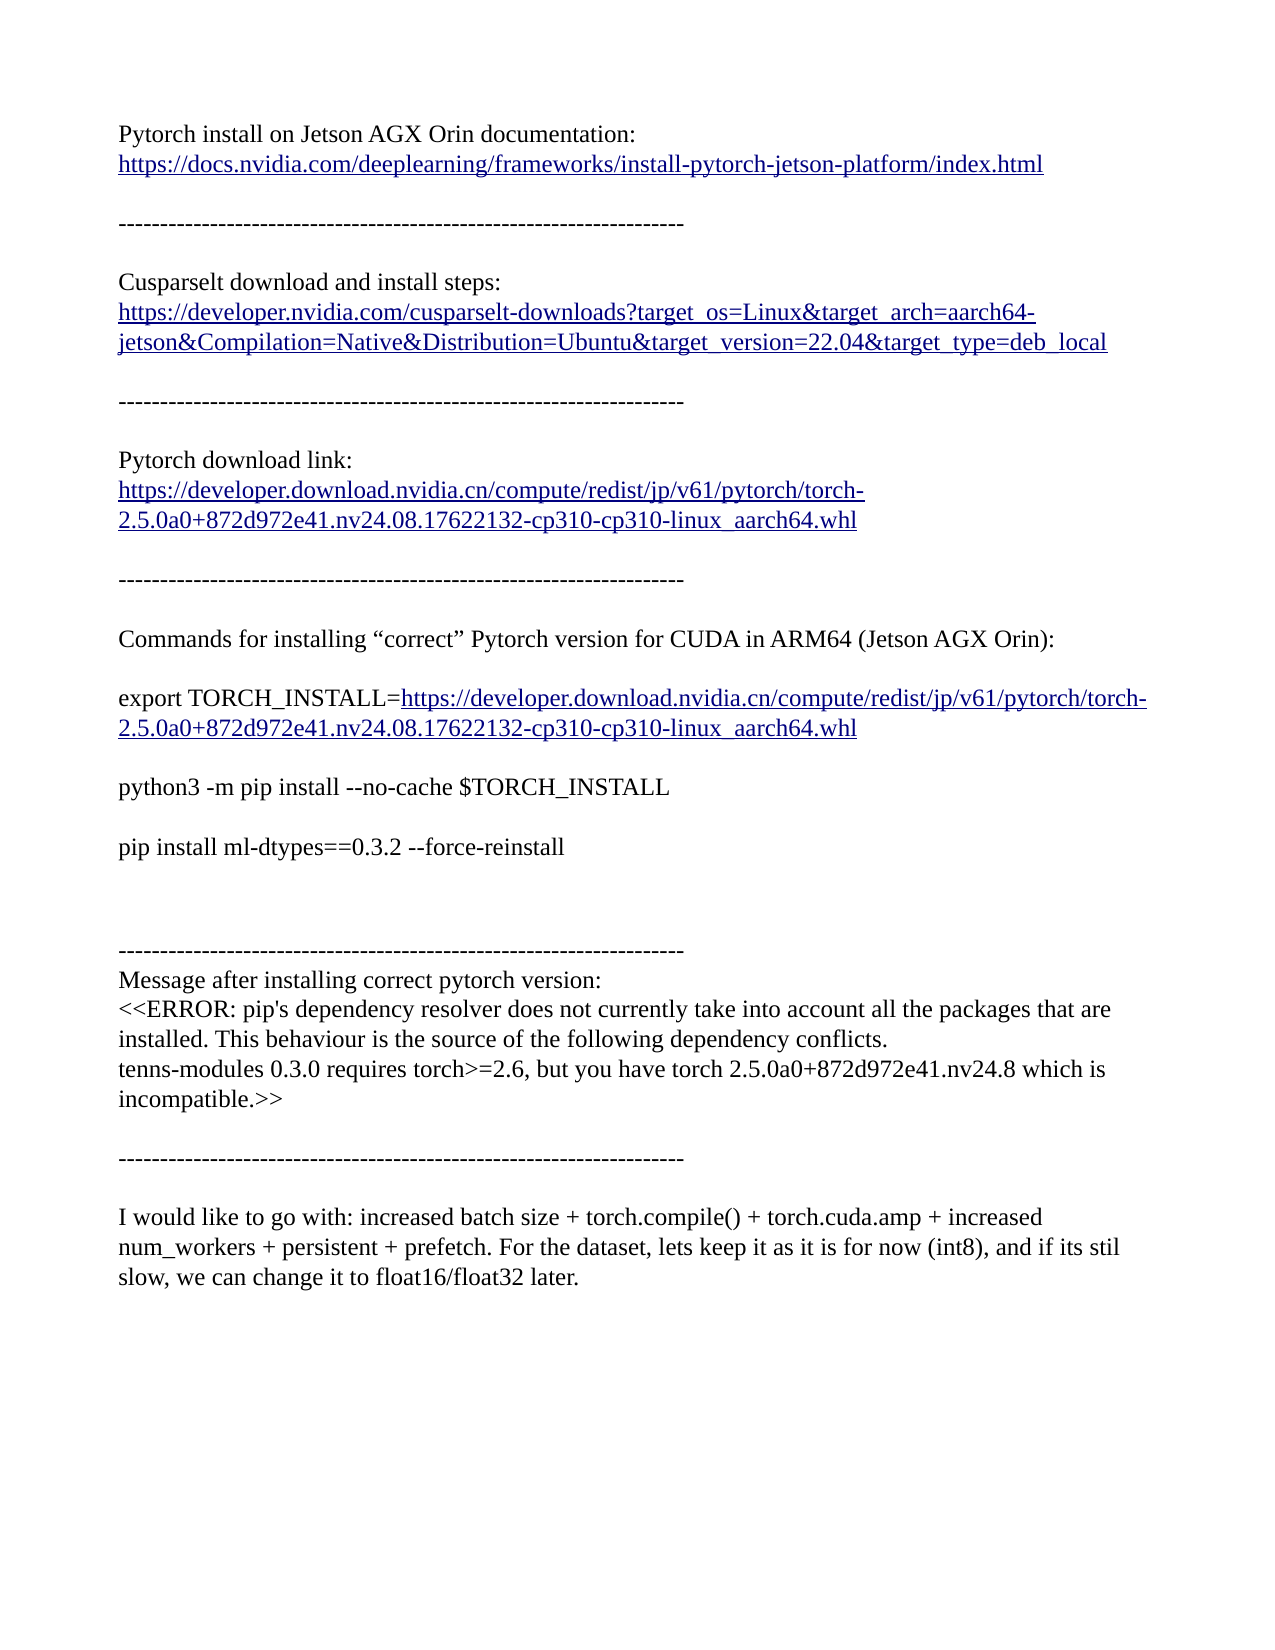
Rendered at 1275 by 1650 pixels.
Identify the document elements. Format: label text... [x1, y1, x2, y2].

text -------------------------------------------------------------------- [118, 1142, 1157, 1172]
text Pytorch install on Jetson AGX Orin documentation: [118, 118, 1157, 148]
text Cusparselt download and install steps: [118, 267, 1157, 296]
text -------------------------------------------------------------------- [118, 385, 1157, 415]
text https://docs.nvidia.com/deeplearning/frameworks/install-pytorch-jetson-platform/index.html [118, 148, 1157, 177]
text <<ERROR: pip's dependency resolver does not currently take into account all the packages that are installed. This behaviour is the source of the following dependency conflicts. [118, 994, 1157, 1053]
text pip install ml-dtypes==0.3.2 --force-reinstall [118, 831, 1157, 860]
text https://developer.nvidia.com/cusparselt-downloads?target_os=Linux&target_arch=aarch64-jetson&Compilation=Native&Distribution=Ubuntu&target_version=22.04&target_type=deb_local [118, 296, 1157, 356]
text python3 -m pip install --no-cache $TORCH_INSTALL [118, 771, 1157, 801]
text -------------------------------------------------------------------- [118, 207, 1157, 237]
text export TORCH_INSTALL=https://developer.download.nvidia.cn/compute/redist/jp/v61/pytorch/torch-2.5.0a0+872d972e41.nv24.08.17622132-cp310-cp310-linux_aarch64.whl [118, 682, 1157, 742]
text Message after installing correct pytorch version: [118, 964, 1157, 994]
text Pytorch download link: https://developer.download.nvidia.cn/compute/redist/jp/v61/pytorch/torch-2.5.0a0+872d972e41.nv24.08.17622132-cp310-cp310-linux_aarch64.whl [118, 445, 1157, 534]
text -------------------------------------------------------------------- [118, 563, 1157, 593]
text tenns-modules 0.3.0 requires torch>=2.6, but you have torch 2.5.0a0+872d972e41.nv24.8 which is incompatible.>> [118, 1053, 1157, 1112]
text Commands for installing “correct” Pytorch version for CUDA in ARM64 (Jetson AGX Orin): [118, 623, 1157, 652]
text -------------------------------------------------------------------- [118, 934, 1157, 964]
text I would like to go with: increased batch size + torch.compile() + torch.cuda.amp + increased num_workers + persistent + prefetch. For the dataset, lets keep it as it is for now (int8), and if its stil slow, we can change it to float16/float32 later. [118, 1201, 1157, 1291]
